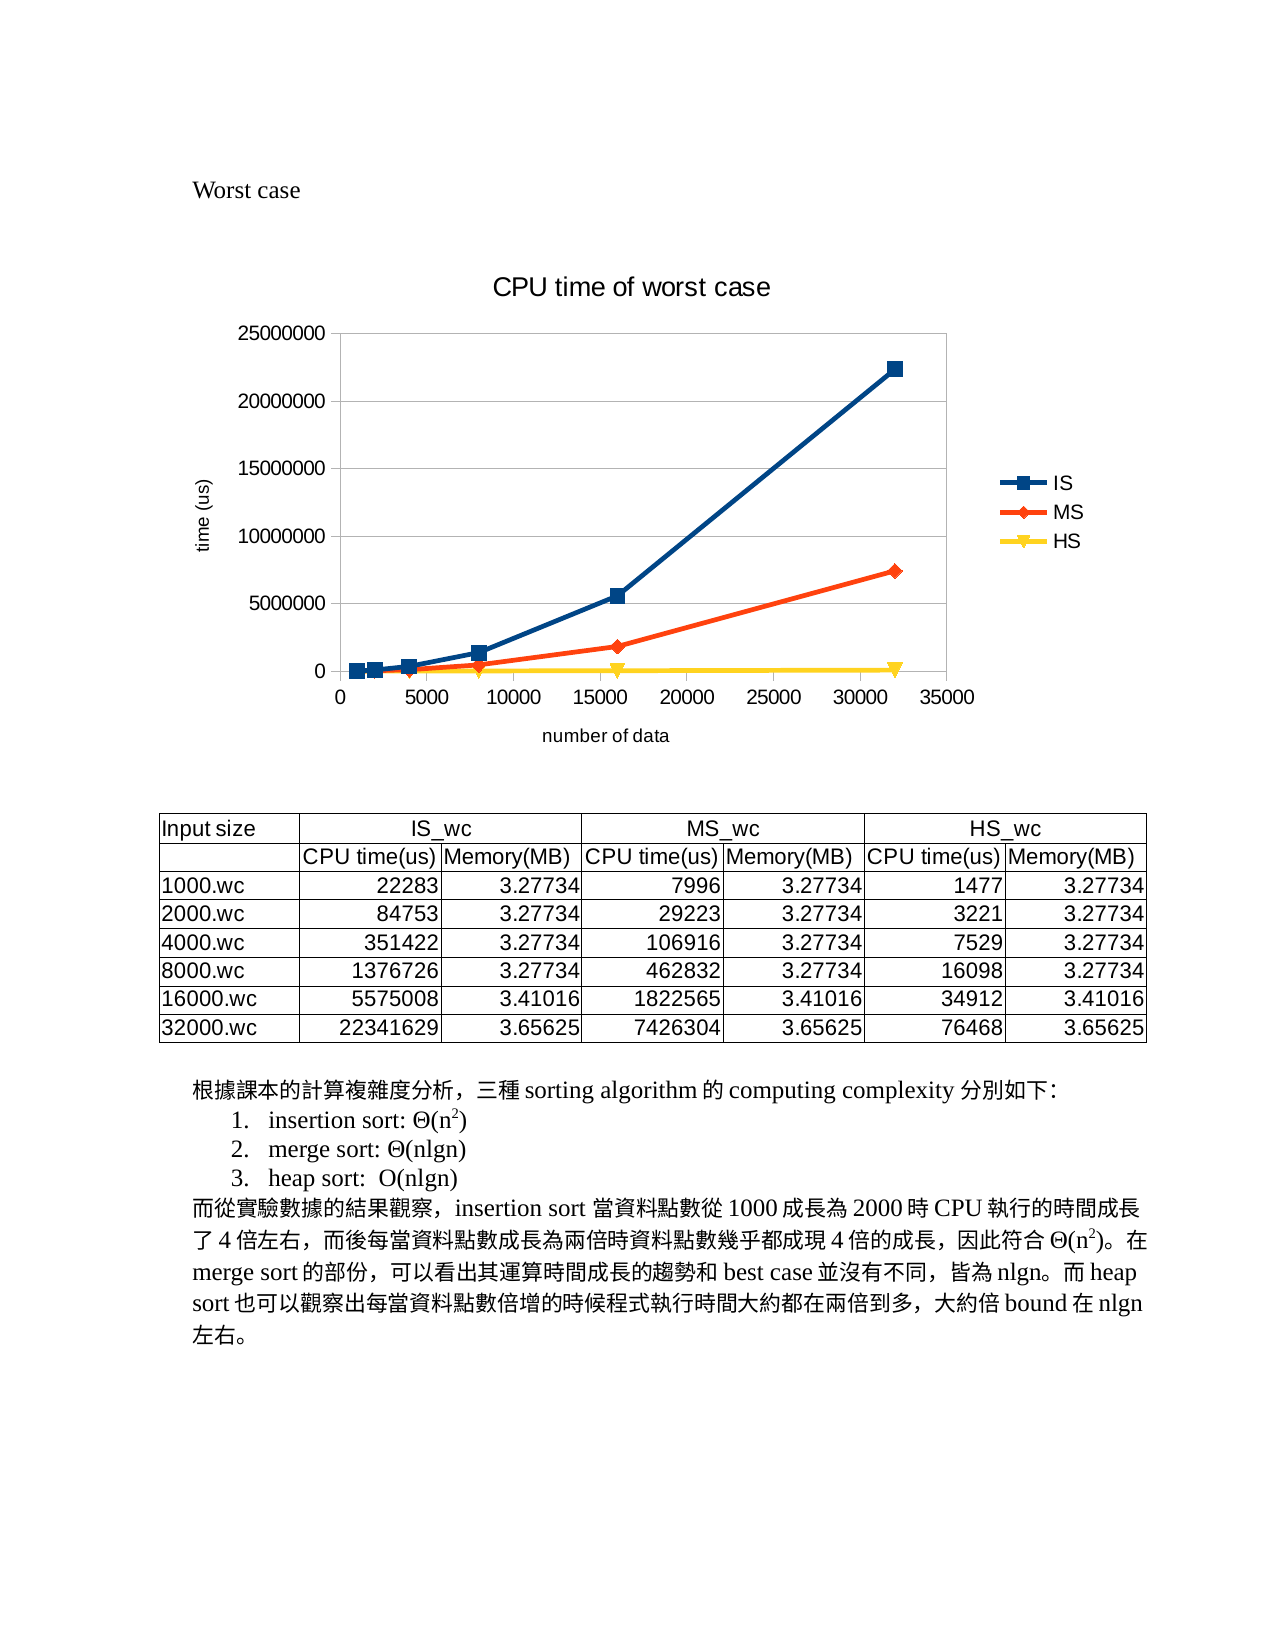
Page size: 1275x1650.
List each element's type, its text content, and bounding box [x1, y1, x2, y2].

list heap sort: O(nlgn) [231, 1163, 1157, 1191]
list merge sort: Θ(nlgn) [231, 1134, 1157, 1163]
text 根據課本的計算複雜度分析，三種sorting algorithm的computing complexity 分別如下： [118, 1073, 1157, 1105]
text Worst case [118, 176, 1157, 204]
text 而從實驗數據的結果觀察，insertion sort 當資料點數從1000成長為2000時CPU執行的時間成長 了4倍左右，而後每當資料點數成長為兩倍時資料點數幾乎都成現4倍的成長，因此符合Θ(n2)。在 merge sort的部份，可以看出其運算時間成長的趨勢和 best case並沒有不同，皆為nlgn。而heap sort也可以觀察出每當資料點數倍增的時候程式執行時間大約都在兩倍到多，大約倍bound在nlgn 左右。 [118, 1191, 1157, 1350]
list insertion sort: Θ(n2) [231, 1105, 1157, 1134]
